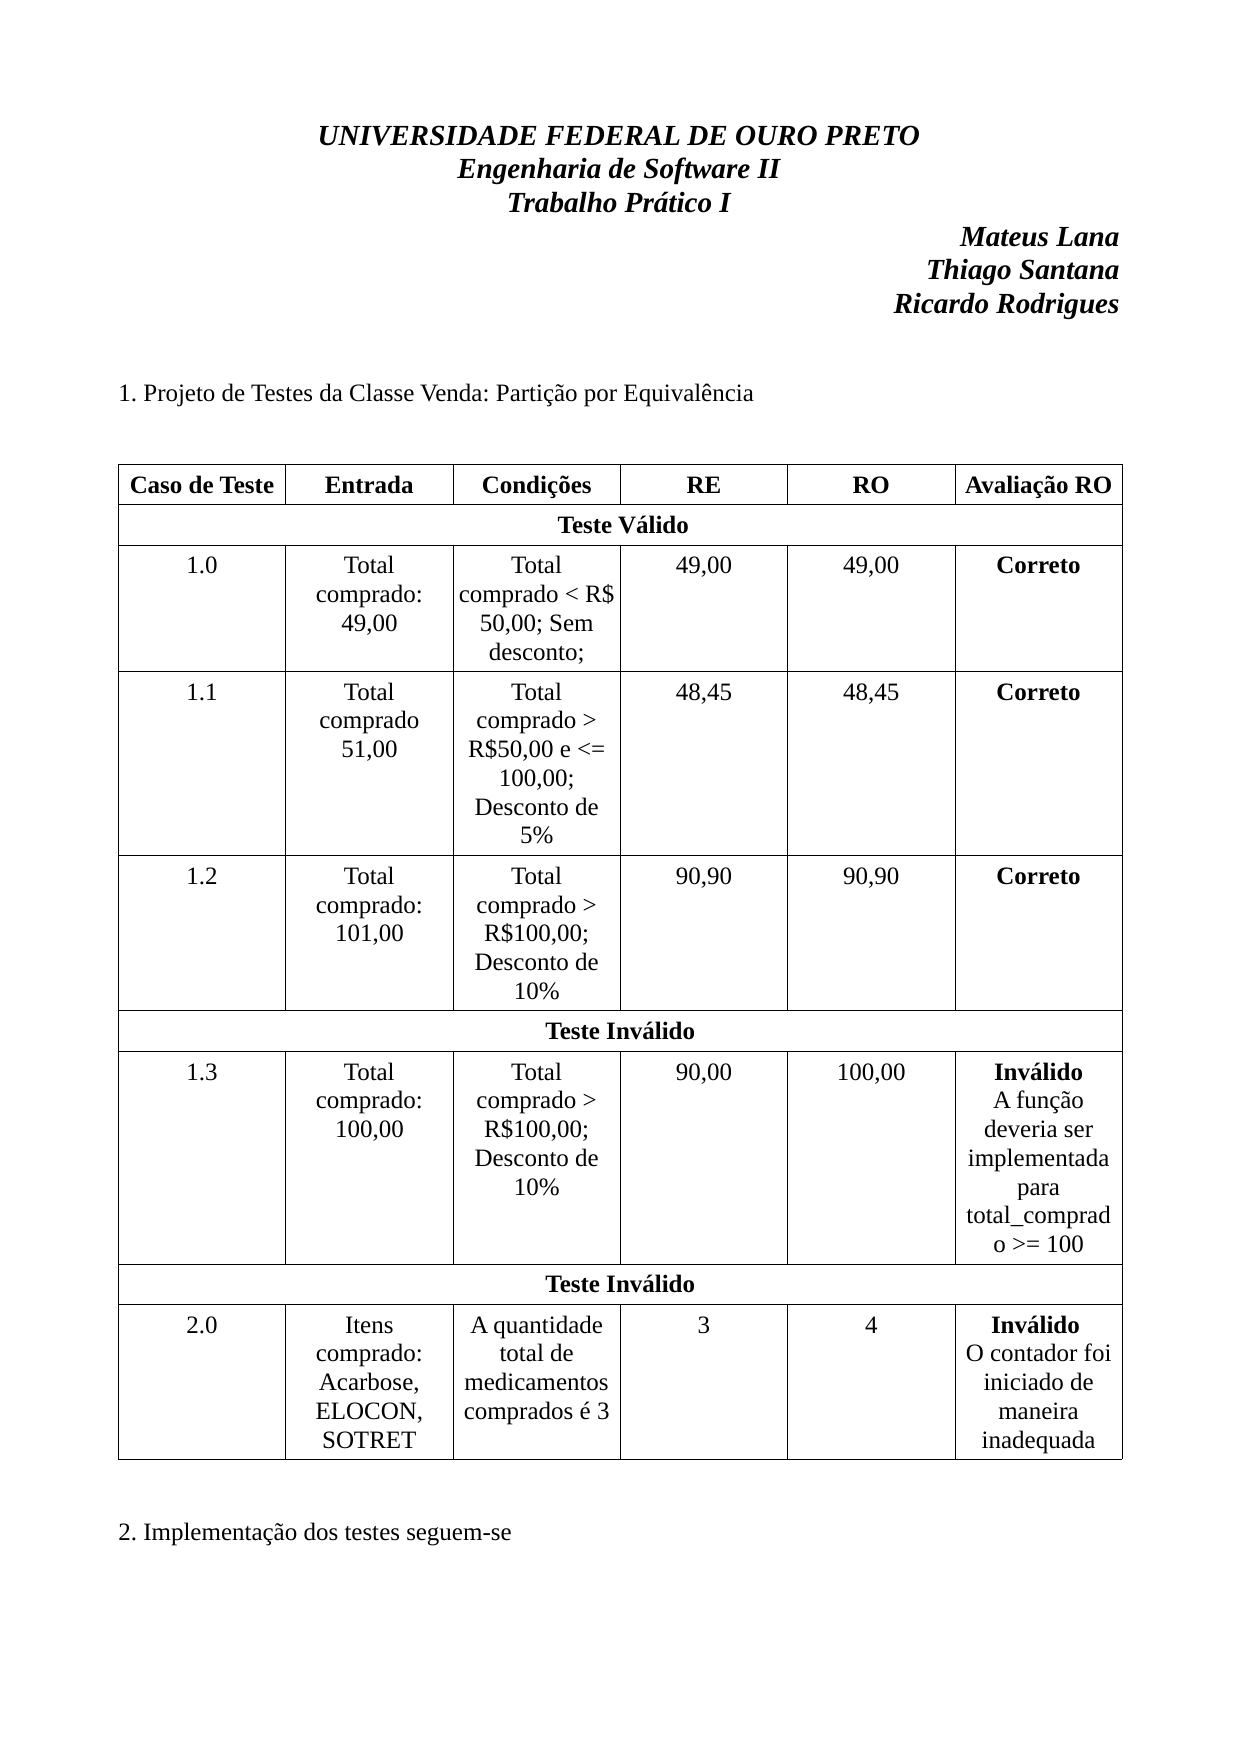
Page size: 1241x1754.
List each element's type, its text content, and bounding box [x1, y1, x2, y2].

table_cell 4 [788, 1305, 955, 1459]
table_cell 3 [621, 1305, 787, 1459]
table_cell Total comprado 51,00 [286, 672, 453, 855]
table_cell 90,90 [621, 856, 787, 1010]
table_cell Inválido O contador foi iniciado de maneira inadequada [956, 1305, 1122, 1459]
table_cell Correto [956, 672, 1122, 855]
table_cell 1.3 [119, 1052, 285, 1263]
table_cell Teste Válido [119, 505, 1122, 544]
table_cell 48,45 [621, 672, 787, 855]
table_cell 100,00 [788, 1052, 955, 1263]
table_cell Total comprado: 101,00 [286, 856, 453, 1010]
table_cell Inválido A função deveria ser implementada para total_comprado >= 100 [956, 1052, 1122, 1263]
table_cell Total comprado > R$100,00; Desconto de 10% [454, 856, 620, 1010]
table_cell Teste Inválido [119, 1011, 1122, 1051]
table_cell Itens comprado: Acarbose, ELOCON, SOTRET [286, 1305, 453, 1459]
table_header Condições [454, 465, 620, 504]
table_cell Teste Inválido [119, 1265, 1122, 1304]
table_cell Total comprado > R$50,00 e <= 100,00; Desconto de 5% [454, 672, 620, 855]
table_cell 49,00 [621, 546, 787, 671]
text 1. Projeto de Testes da Classe Venda: Partição por Equivalência [118, 378, 1122, 406]
table_cell 1.2 [119, 856, 285, 1010]
table_cell Correto [956, 546, 1122, 671]
table_cell Total comprado > R$100,00; Desconto de 10% [454, 1052, 620, 1263]
table_header RO [788, 465, 955, 504]
table_cell 2.0 [119, 1305, 285, 1459]
table_cell 1.1 [119, 672, 285, 855]
table_cell 90,00 [621, 1052, 787, 1263]
text 2. Implementação dos testes seguem-se [118, 1517, 1122, 1546]
table_header RE [621, 465, 787, 504]
table_header Avaliação RO [956, 465, 1122, 504]
table_cell Correto [956, 856, 1122, 1010]
table_header Entrada [286, 465, 453, 504]
table_cell Total comprado < R$ 50,00; Sem desconto; [454, 546, 620, 671]
table_cell A quantidade total de medicamentos comprados é 3 [454, 1305, 620, 1459]
table_cell 49,00 [788, 546, 955, 671]
table_cell 48,45 [788, 672, 955, 855]
table_header Caso de Teste [119, 465, 285, 504]
table_cell Total comprado: 49,00 [286, 546, 453, 671]
table_cell 90,90 [788, 856, 955, 1010]
table_cell 1.0 [119, 546, 285, 671]
table_cell Total comprado: 100,00 [286, 1052, 453, 1263]
